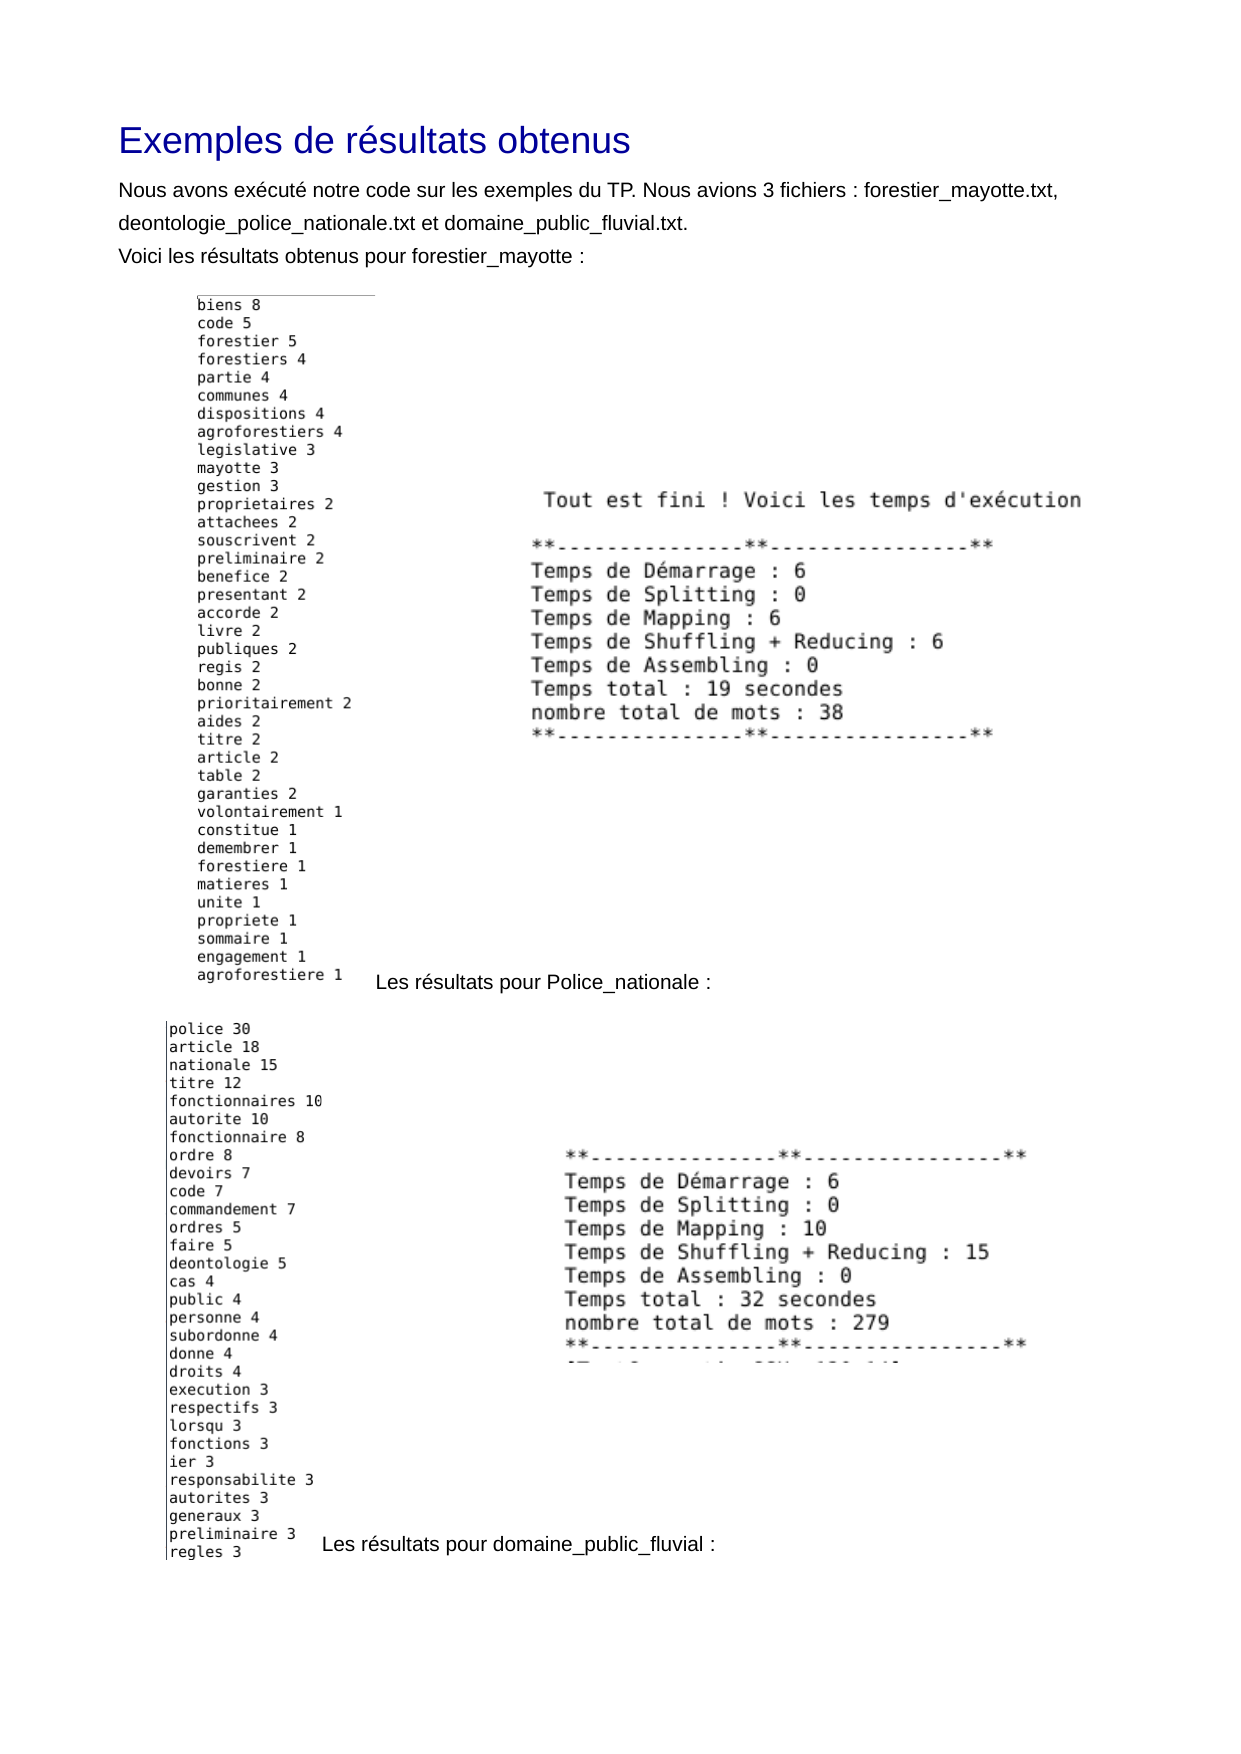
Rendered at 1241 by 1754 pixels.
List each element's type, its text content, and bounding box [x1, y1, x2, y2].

picture [197, 295, 376, 1004]
text Exemples de résultats obtenus [118, 118, 1122, 161]
text Voici les résultats obtenus pour forestier_mayotte : [118, 244, 1122, 268]
picture [557, 1143, 1067, 1363]
text [118, 1531, 165, 1555]
text Les résultats pour Police_nationale : [376, 970, 1122, 994]
picture [165, 1021, 322, 1560]
text Les résultats pour domaine_public_fluvial : [322, 1531, 1122, 1555]
text [118, 970, 197, 994]
text Nous avons exécuté notre code sur les exemples du TP. Nous avions 3 fichiers : forestier_mayotte.txt, deontologie_police_nationale.txt et domaine_public_fluvial.txt. [118, 178, 1122, 234]
picture [525, 490, 1090, 751]
